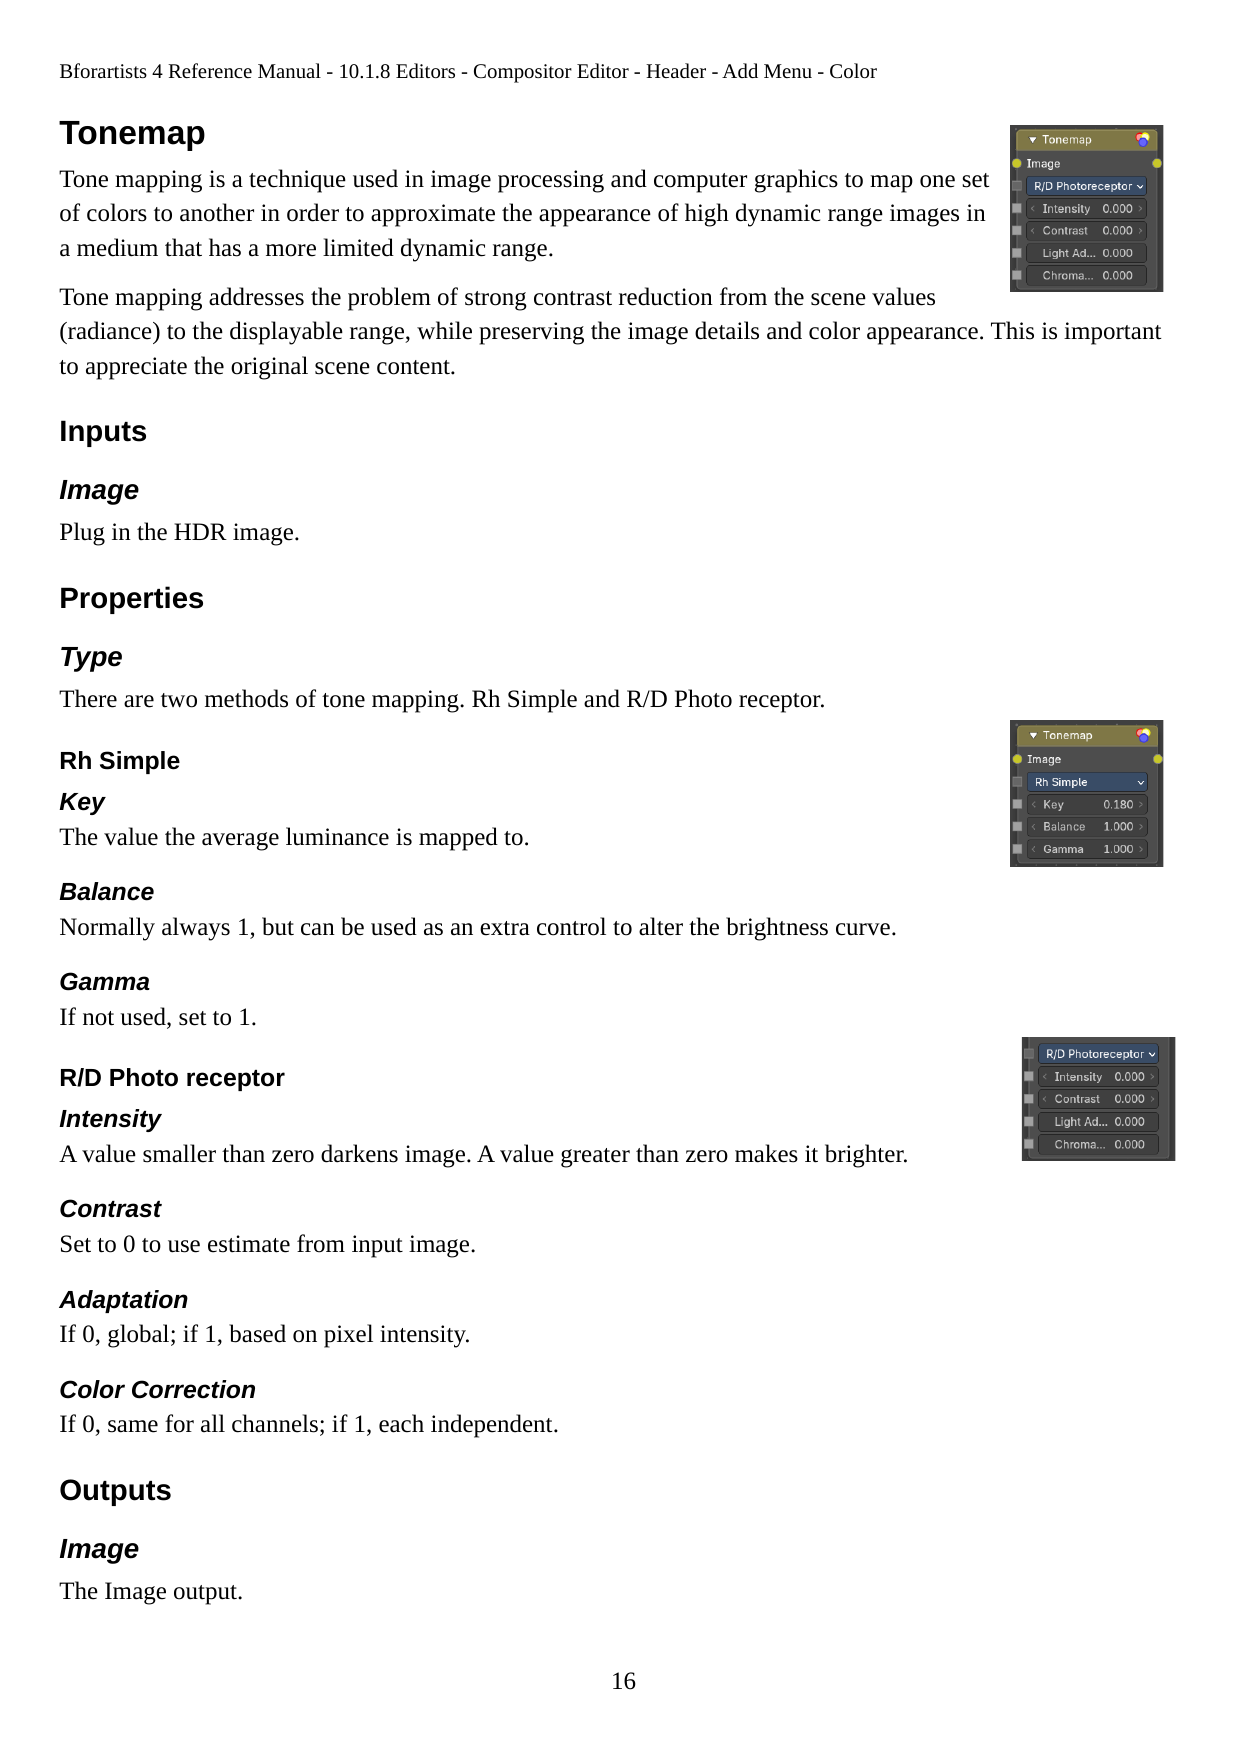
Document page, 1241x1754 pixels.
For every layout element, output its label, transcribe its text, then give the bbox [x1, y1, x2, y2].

subtitle Image [59, 1532, 1181, 1564]
text Plug in the HDR image. [59, 517, 1181, 546]
subtitle Contrast [59, 1194, 1181, 1223]
subtitle Gamma [59, 967, 1181, 996]
subtitle Type [59, 640, 1181, 672]
text If 0, global; if 1, based on pixel intensity. [59, 1319, 1181, 1348]
text A value smaller than zero darkens image. A value greater than zero makes it brighter. [59, 1139, 1181, 1168]
subtitle Outputs [59, 1473, 1181, 1507]
subtitle Image [59, 473, 1181, 505]
text There are two methods of tone mapping. Rh Simple and R/D Photo receptor. [59, 684, 1181, 713]
subtitle Tonemap [59, 113, 1181, 151]
subtitle Balance [59, 877, 1181, 906]
subtitle Intensity [59, 1104, 1021, 1133]
subtitle Inputs [59, 414, 1181, 448]
text Normally always 1, but can be used as an extra control to alter the brightness curve. [59, 912, 1181, 941]
text Tone mapping is a technique used in image processing and computer graphics to map one set of colors to another in order to approximate the appearance of high dynamic range images in a medium that has a more limited dynamic range. [59, 164, 1010, 261]
subtitle [1164, 787, 1181, 815]
text The Image output. [59, 1576, 1181, 1605]
text If not used, set to 1. [59, 1002, 1181, 1031]
text Tone mapping addresses the problem of strong contrast reduction from the scene values (radiance) to the displayable range, while preserving the image details and color appearance. This is important to appreciate the original scene content. [59, 282, 1181, 379]
picture [1010, 720, 1164, 867]
subtitle [1164, 746, 1181, 774]
text If 0, same for all channels; if 1, each independent. [59, 1409, 1181, 1438]
subtitle Key [59, 787, 1010, 815]
subtitle Rh Simple [59, 746, 1010, 774]
subtitle Color Correction [59, 1375, 1181, 1403]
subtitle Properties [59, 581, 1181, 615]
text The value the average luminance is mapped to. [59, 822, 1010, 850]
subtitle Adaptation [59, 1285, 1181, 1313]
subtitle R/D Photo receptor [59, 1063, 1021, 1092]
picture [1010, 125, 1164, 292]
text Set to 0 to use estimate from input image. [59, 1229, 1181, 1258]
picture [1021, 1037, 1176, 1161]
